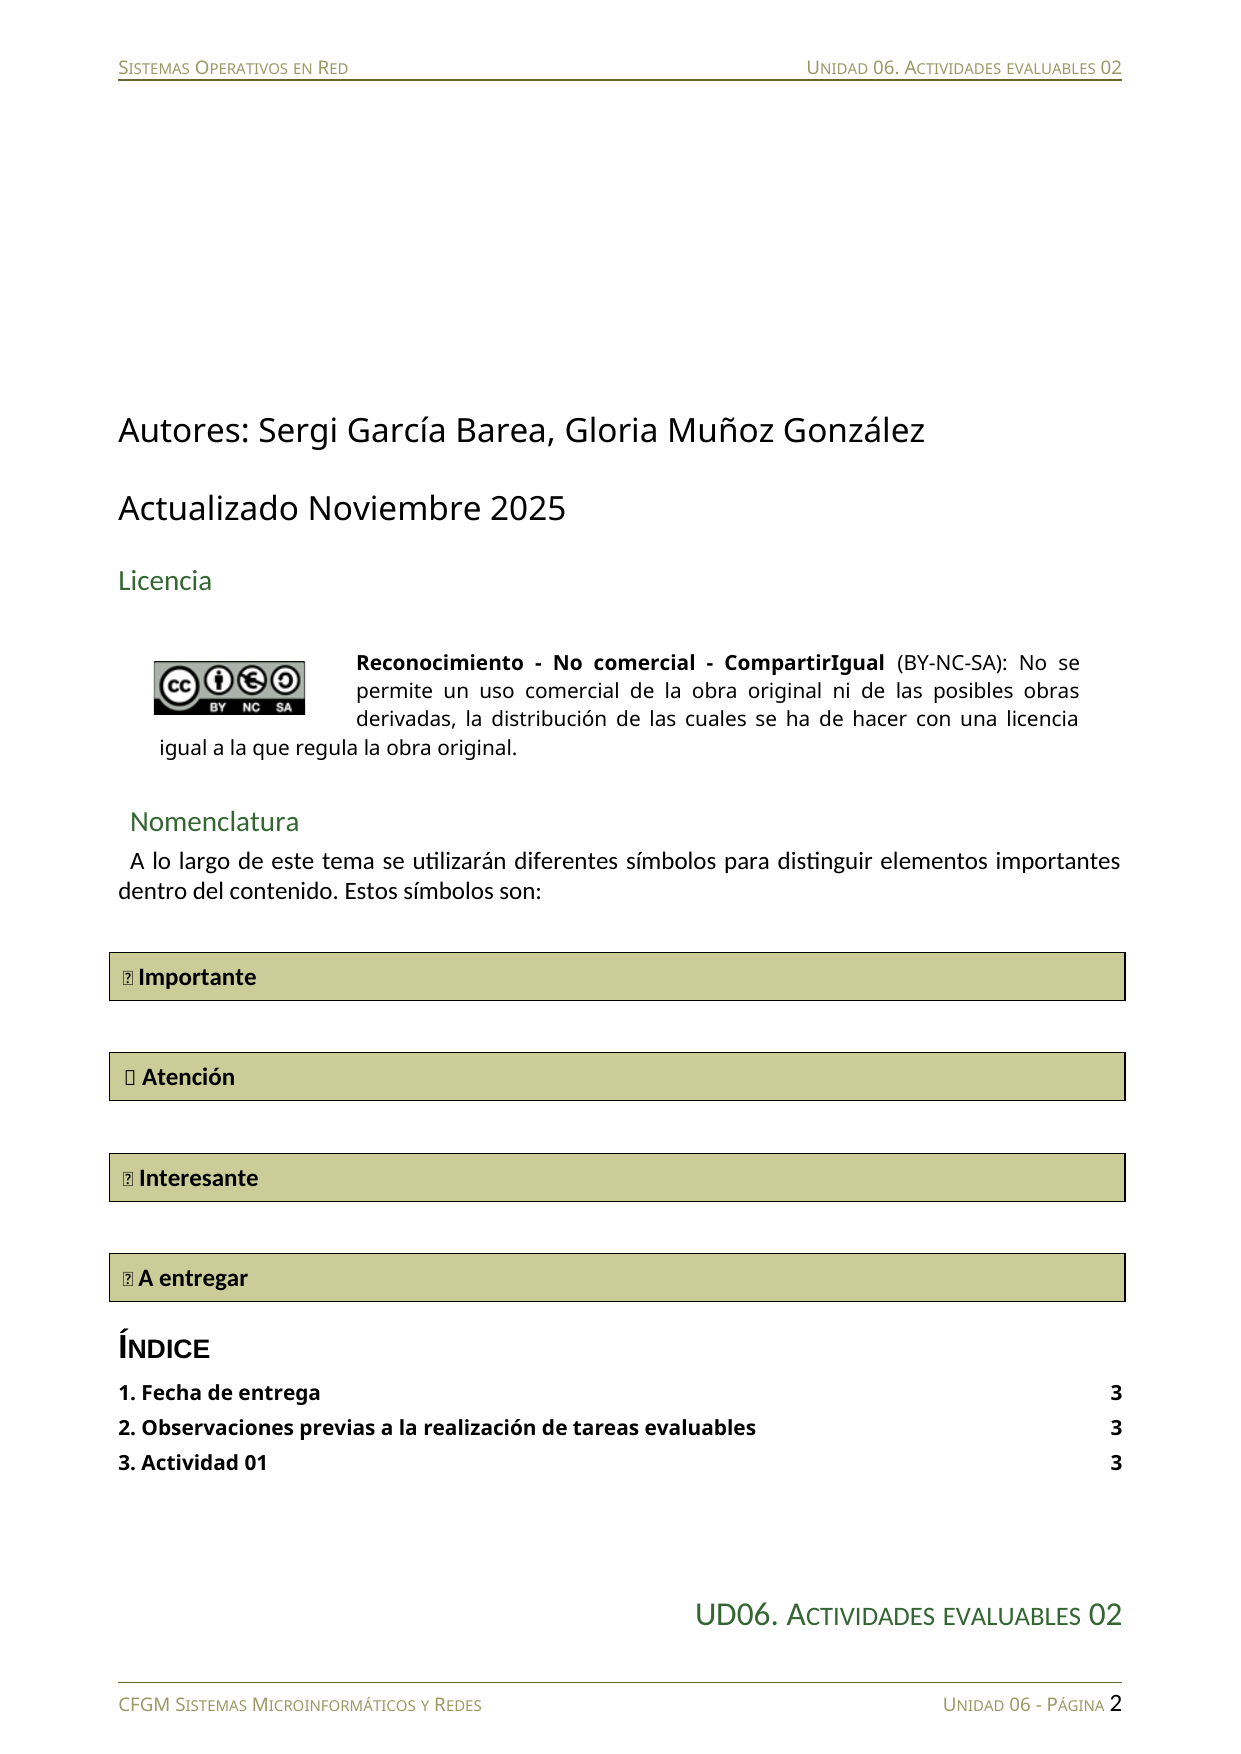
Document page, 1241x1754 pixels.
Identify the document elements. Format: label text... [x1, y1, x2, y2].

text UD06. Actividades evaluables 02 [118, 1593, 1122, 1633]
text 1. Fecha de entrega 3 [118, 1378, 1122, 1407]
text A lo largo de este tema se utilizarán diferentes símbolos para distinguir elementos importantes dentro del contenido. Estos símbolos son: [118, 845, 1122, 906]
text 2. Observaciones previas a la realización de tareas evaluables 3 [118, 1413, 1122, 1441]
text Reconocimiento - No comercial - CompartirIgual (BY-NC-SA): No se permite un uso comercial de la obra original ni de las posibles obras derivadas, la distribución de las cuales se ha de hacer con una licencia igual a la que regula la obra original. [159, 648, 1080, 761]
text ❕ Atención [110, 1053, 1124, 1100]
text 📕 A entregar [110, 1254, 1124, 1301]
text 💬 Interesante [110, 1154, 1124, 1201]
picture [153, 661, 306, 715]
text 📖 Importante [110, 953, 1124, 1000]
text Autores: Sergi García Barea, Gloria Muñoz González [118, 407, 1122, 453]
text Índice [118, 1327, 1122, 1366]
text Nomenclatura [118, 803, 1122, 838]
text 3. Actividad 01 3 [118, 1448, 1122, 1476]
text Licencia [118, 562, 1122, 598]
text Actualizado Noviembre 2025 [118, 485, 1122, 530]
